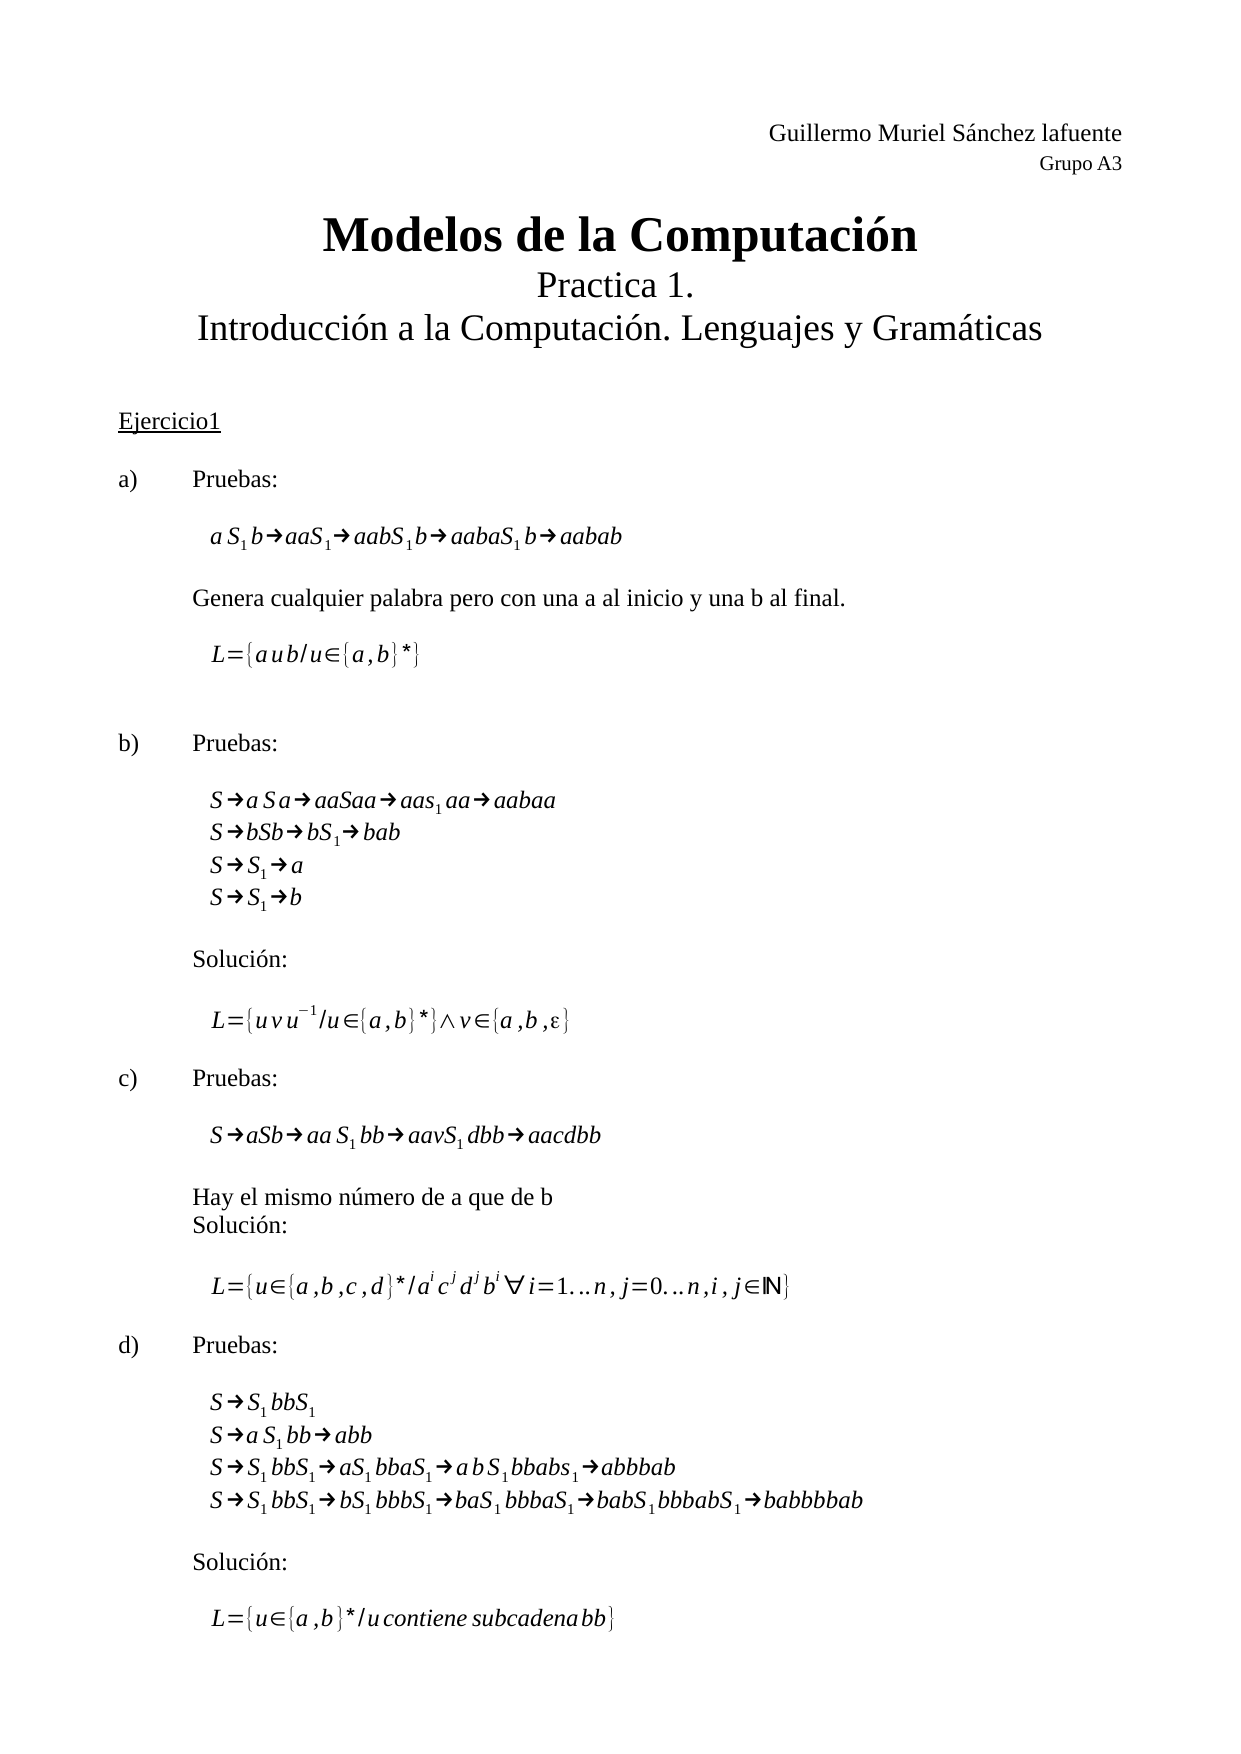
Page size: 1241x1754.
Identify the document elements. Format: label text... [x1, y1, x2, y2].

text Solución: [118, 944, 1122, 973]
text a) Pruebas: [118, 464, 1122, 493]
text d) Pruebas: [118, 1330, 1122, 1359]
text Modelos de la Computación [118, 205, 1122, 263]
text Solución: [118, 1547, 1122, 1575]
text Introducción a la Computación. Lenguajes y Gramáticas [118, 306, 1122, 349]
text Hay el mismo número de a que de b [118, 1182, 1122, 1210]
text Solución: [118, 1210, 1122, 1239]
text Ejercicio1 [118, 406, 1122, 435]
text Practica 1. [118, 263, 1122, 306]
text b) Pruebas: [118, 728, 1122, 756]
text Genera cualquier palabra pero con una a al inicio y una b al final. [118, 583, 1122, 611]
text c) Pruebas: [118, 1063, 1122, 1092]
